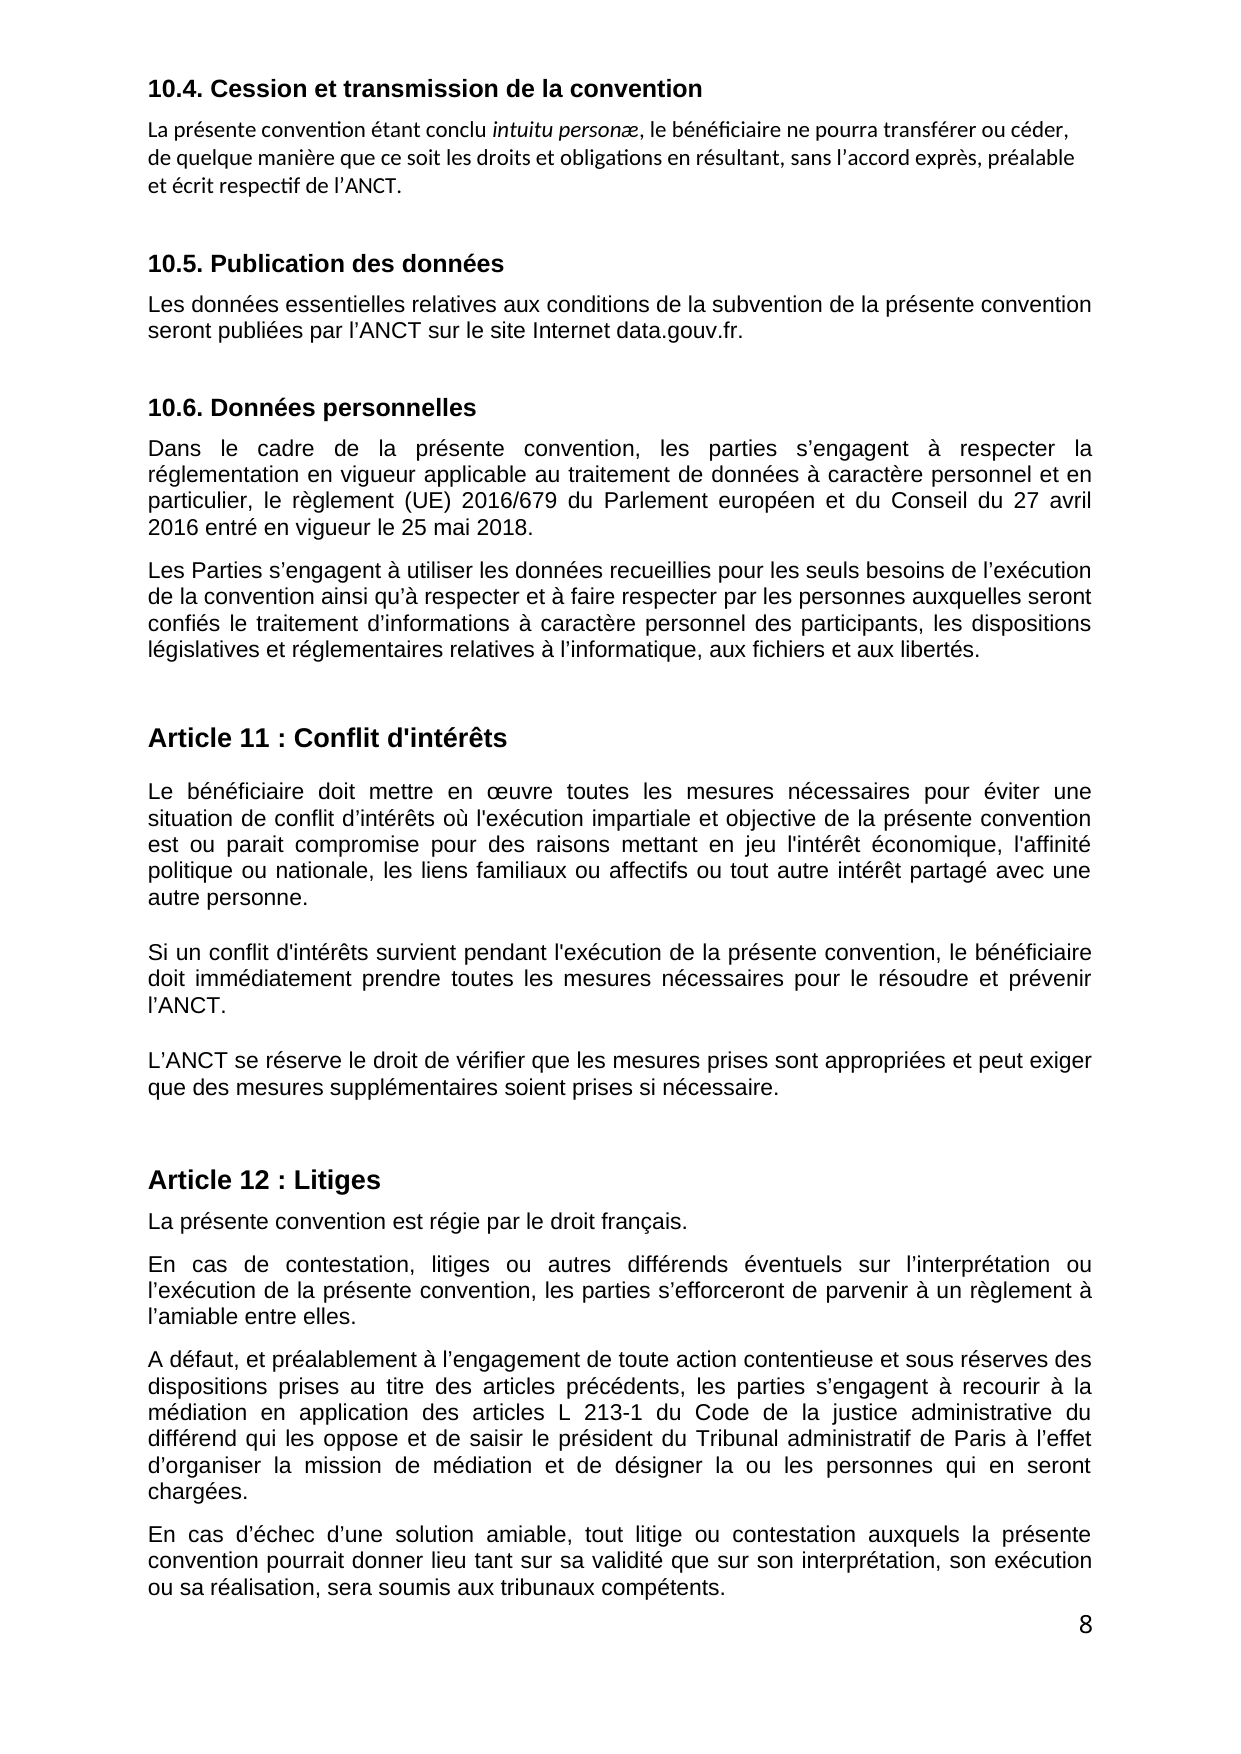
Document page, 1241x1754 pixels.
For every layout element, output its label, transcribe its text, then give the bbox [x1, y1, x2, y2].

subtitle 10.4. Cession et transmission de la convention [148, 74, 1093, 103]
text En cas d’échec d’une solution amiable, tout litige ou contestation auxquels la présente convention pourrait donner lieu tant sur sa validité que sur son interprétation, son exécution ou sa réalisation, sera soumis aux tribunaux compétents. [148, 1521, 1093, 1600]
subtitle Article 11 : Conflit d'intérêts [148, 722, 1093, 753]
subtitle 10.6. Données personnelles [148, 393, 1093, 422]
text L’ANCT se réserve le droit de vérifier que les mesures prises sont appropriées et peut exiger que des mesures supplémentaires soient prises si nécessaire. [148, 1047, 1093, 1100]
text Les données essentielles relatives aux conditions de la subvention de la présente convention seront publiées par l’ANCT sur le site Internet data.gouv.fr. [148, 291, 1093, 343]
text Dans le cadre de la présente convention, les parties s’engagent à respecter la réglementation en vigueur applicable au traitement de données à caractère personnel et en particulier, le règlement (UE) 2016/679 du Parlement européen et du Conseil du 27 avril 2016 entré en vigueur le 25 mai 2018. [148, 435, 1093, 540]
text La présente convention étant conclu intuitu personæ, le bénéficiaire ne pourra transférer ou céder, de quelque manière que ce soit les droits et obligations en résultant, sans l’accord exprès, préalable et écrit respectif de l’ANCT. [148, 115, 1093, 199]
text La présente convention est régie par le droit français. [148, 1208, 1093, 1234]
subtitle 10.5. Publication des données [148, 249, 1093, 278]
text En cas de contestation, litiges ou autres différends éventuels sur l’interprétation ou l’exécution de la présente convention, les parties s’efforceront de parvenir à un règlement à l’amiable entre elles. [148, 1251, 1093, 1330]
text A défaut, et préalablement à l’engagement de toute action contentieuse et sous réserves des dispositions prises au titre des articles précédents, les parties s’engagent à recourir à la médiation en application des articles L 213-1 du Code de la justice administrative du différend qui les oppose et de saisir le président du Tribunal administratif de Paris à l’effet d’organiser la mission de médiation et de désigner la ou les personnes qui en seront chargées. [148, 1346, 1093, 1504]
text Si un conflit d'intérêts survient pendant l'exécution de la présente convention, le bénéficiaire doit immédiatement prendre toutes les mesures nécessaires pour le résoudre et prévenir l’ANCT. [148, 939, 1093, 1018]
subtitle Article 12 : Litiges [148, 1164, 1093, 1195]
text Les Parties s’engagent à utiliser les données recueillies pour les seuls besoins de l’exécution de la convention ainsi qu’à respecter et à faire respecter par les personnes auxquelles seront confiés le traitement d’informations à caractère personnel des participants, les dispositions législatives et réglementaires relatives à l’informatique, aux fichiers et aux libertés. [148, 557, 1093, 662]
text Le bénéficiaire doit mettre en œuvre toutes les mesures nécessaires pour éviter une situation de conflit d’intérêts où l'exécution impartiale et objective de la présente convention est ou parait compromise pour des raisons mettant en jeu l'intérêt économique, l'affinité politique ou nationale, les liens familiaux ou affectifs ou tout autre intérêt partagé avec une autre personne. [148, 778, 1093, 910]
